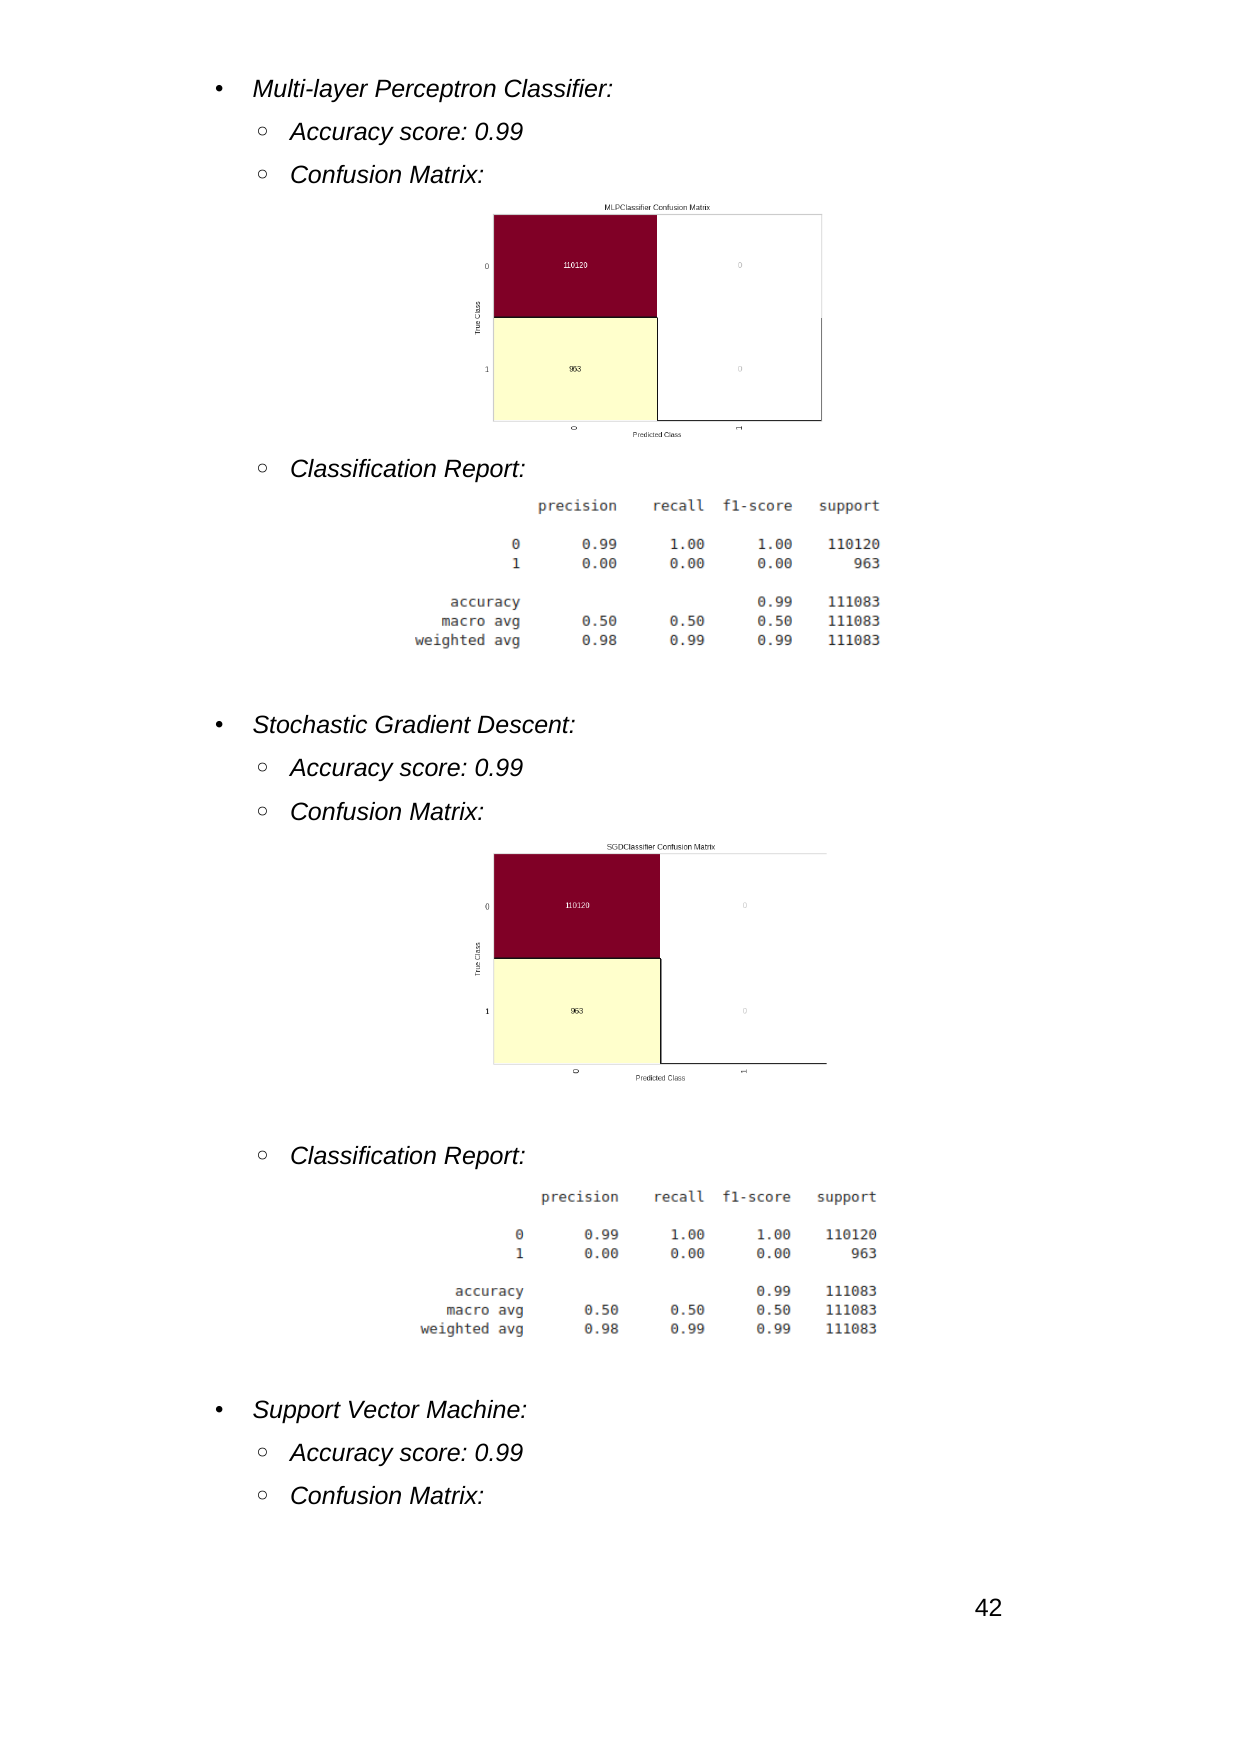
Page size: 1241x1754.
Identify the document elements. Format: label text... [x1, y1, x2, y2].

picture [413, 496, 886, 653]
picture [472, 203, 827, 440]
list Multi-layer Perceptron Classifier: [215, 74, 1122, 103]
list Classification Report: [252, 1141, 1122, 1170]
list Stochastic Gradient Descent: [215, 710, 1122, 739]
list Support Vector Machine: [215, 1395, 1122, 1424]
list Accuracy score: 0.99 [252, 117, 1122, 146]
list Accuracy score: 0.99 [252, 753, 1122, 782]
list Confusion Matrix: [252, 160, 1122, 189]
list Confusion Matrix: [252, 797, 1122, 826]
list Confusion Matrix: [252, 1481, 1122, 1510]
picture [413, 1184, 886, 1338]
list Classification Report: [252, 203, 1122, 482]
list Accuracy score: 0.99 [252, 1438, 1122, 1467]
picture [472, 840, 827, 1084]
